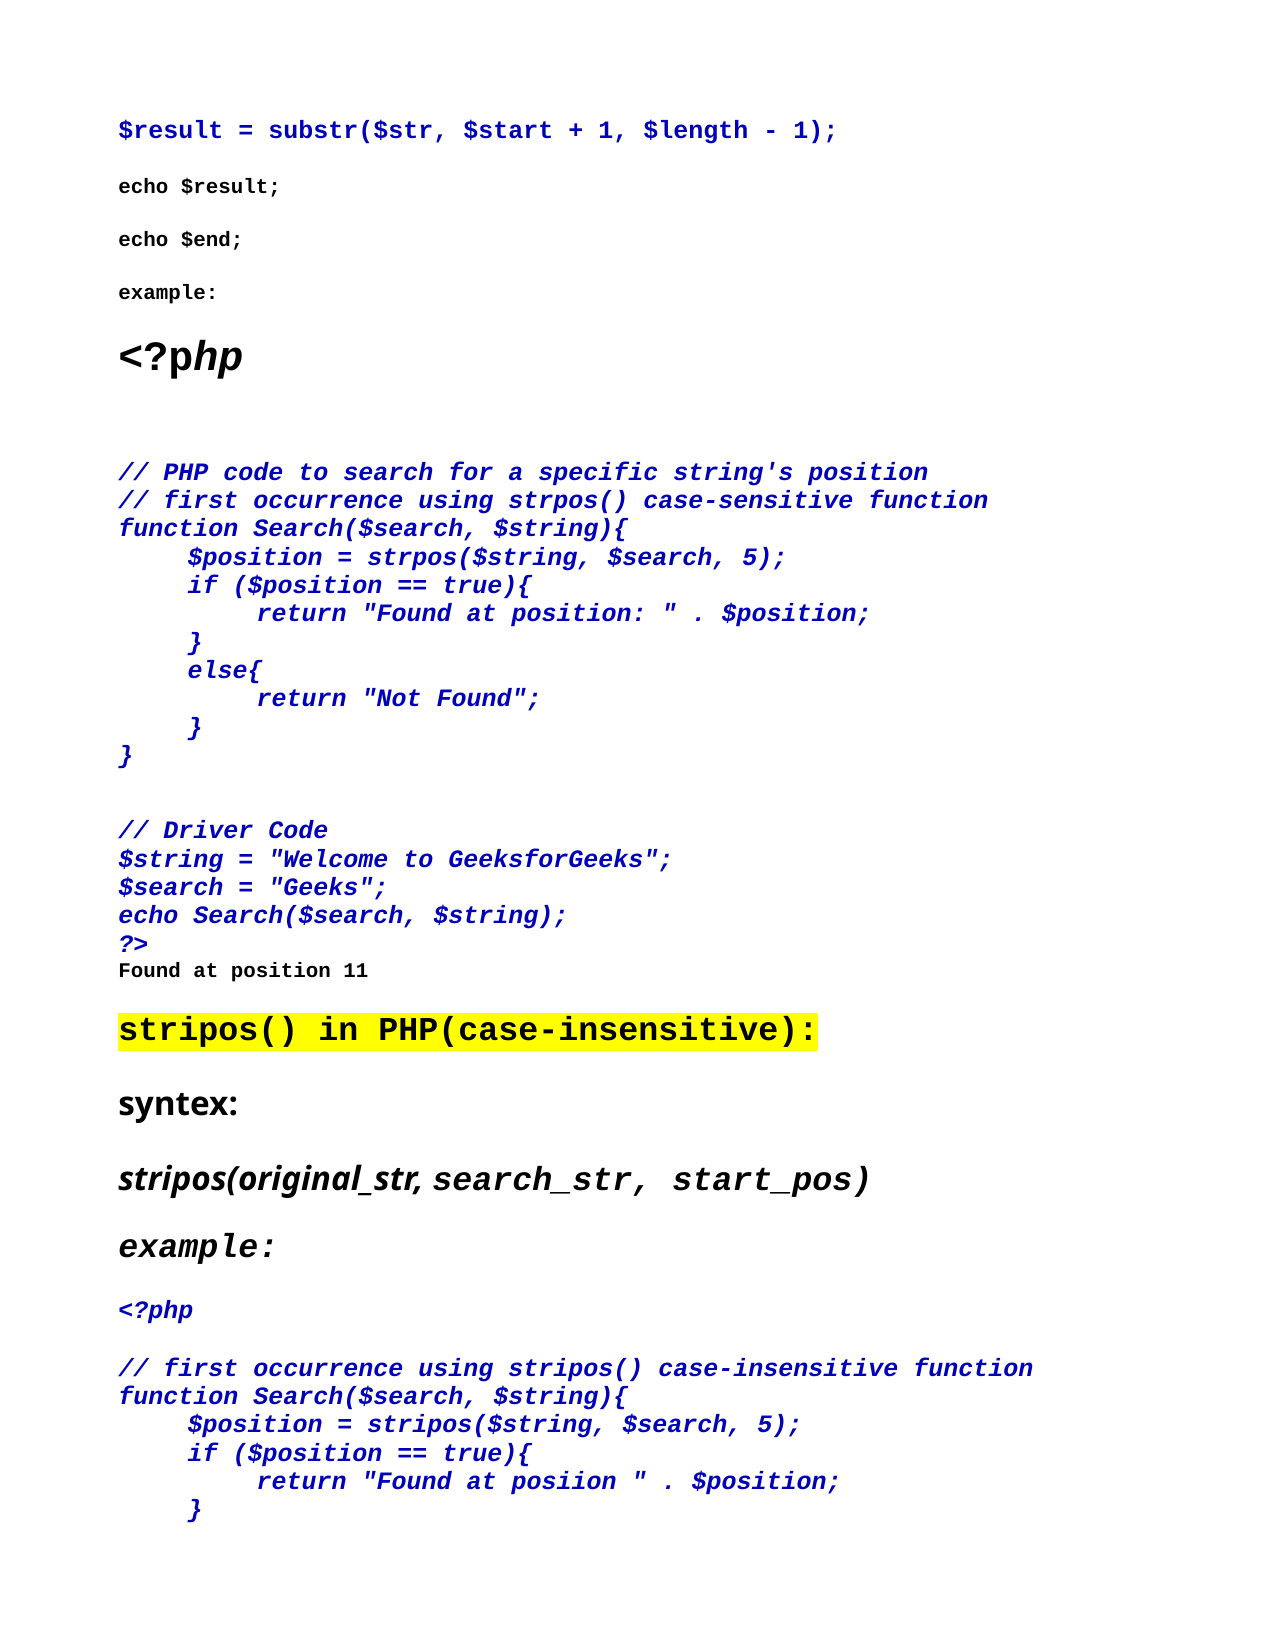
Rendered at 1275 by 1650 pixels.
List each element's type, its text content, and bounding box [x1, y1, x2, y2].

text // Driver Code [118, 818, 1157, 846]
text example: [118, 282, 1157, 306]
text // first occurrence using strpos() case-sensitive function [118, 487, 1157, 516]
text $search = "Geeks"; [118, 875, 1157, 903]
text } [118, 629, 1157, 657]
text else{ [118, 657, 1157, 686]
text } [118, 714, 1157, 742]
text stripos() in PHP(case-insensitive): [118, 1013, 1157, 1051]
text if ($position == true){ [118, 1440, 1157, 1469]
text Found at position 11 [118, 960, 1157, 983]
text } [118, 1497, 1157, 1525]
text <?php [118, 1297, 1157, 1326]
text // PHP code to search for a specific string's position [118, 459, 1157, 487]
text echo $end; [118, 229, 1157, 253]
text function Search($search, $string){ [118, 1384, 1157, 1412]
text ?> [118, 931, 1157, 960]
text return "Not Found"; [118, 686, 1157, 714]
text } [118, 742, 1157, 771]
text $position = stripos($string, $search, 5); [118, 1412, 1157, 1440]
text <?php [118, 335, 1157, 382]
text syntex: [118, 1080, 1157, 1126]
text $position = strpos($string, $search, 5); [118, 544, 1157, 572]
text function Search($search, $string){ [118, 516, 1157, 544]
text example: [118, 1230, 1157, 1268]
text // first occurrence using stripos() case-insensitive function [118, 1355, 1157, 1384]
text return "Found at posiion " . $position; [118, 1469, 1157, 1497]
text return "Found at position: " . $position; [118, 601, 1157, 629]
text $result = substr($str, $start + 1, $length - 1); [118, 118, 1157, 146]
text echo $result; [118, 176, 1157, 199]
text stripos(original_str, search_str, start_pos) [118, 1155, 1157, 1201]
text if ($position == true){ [118, 572, 1157, 601]
text $string = "Welcome to GeeksforGeeks"; [118, 846, 1157, 875]
text echo Search($search, $string); [118, 903, 1157, 931]
